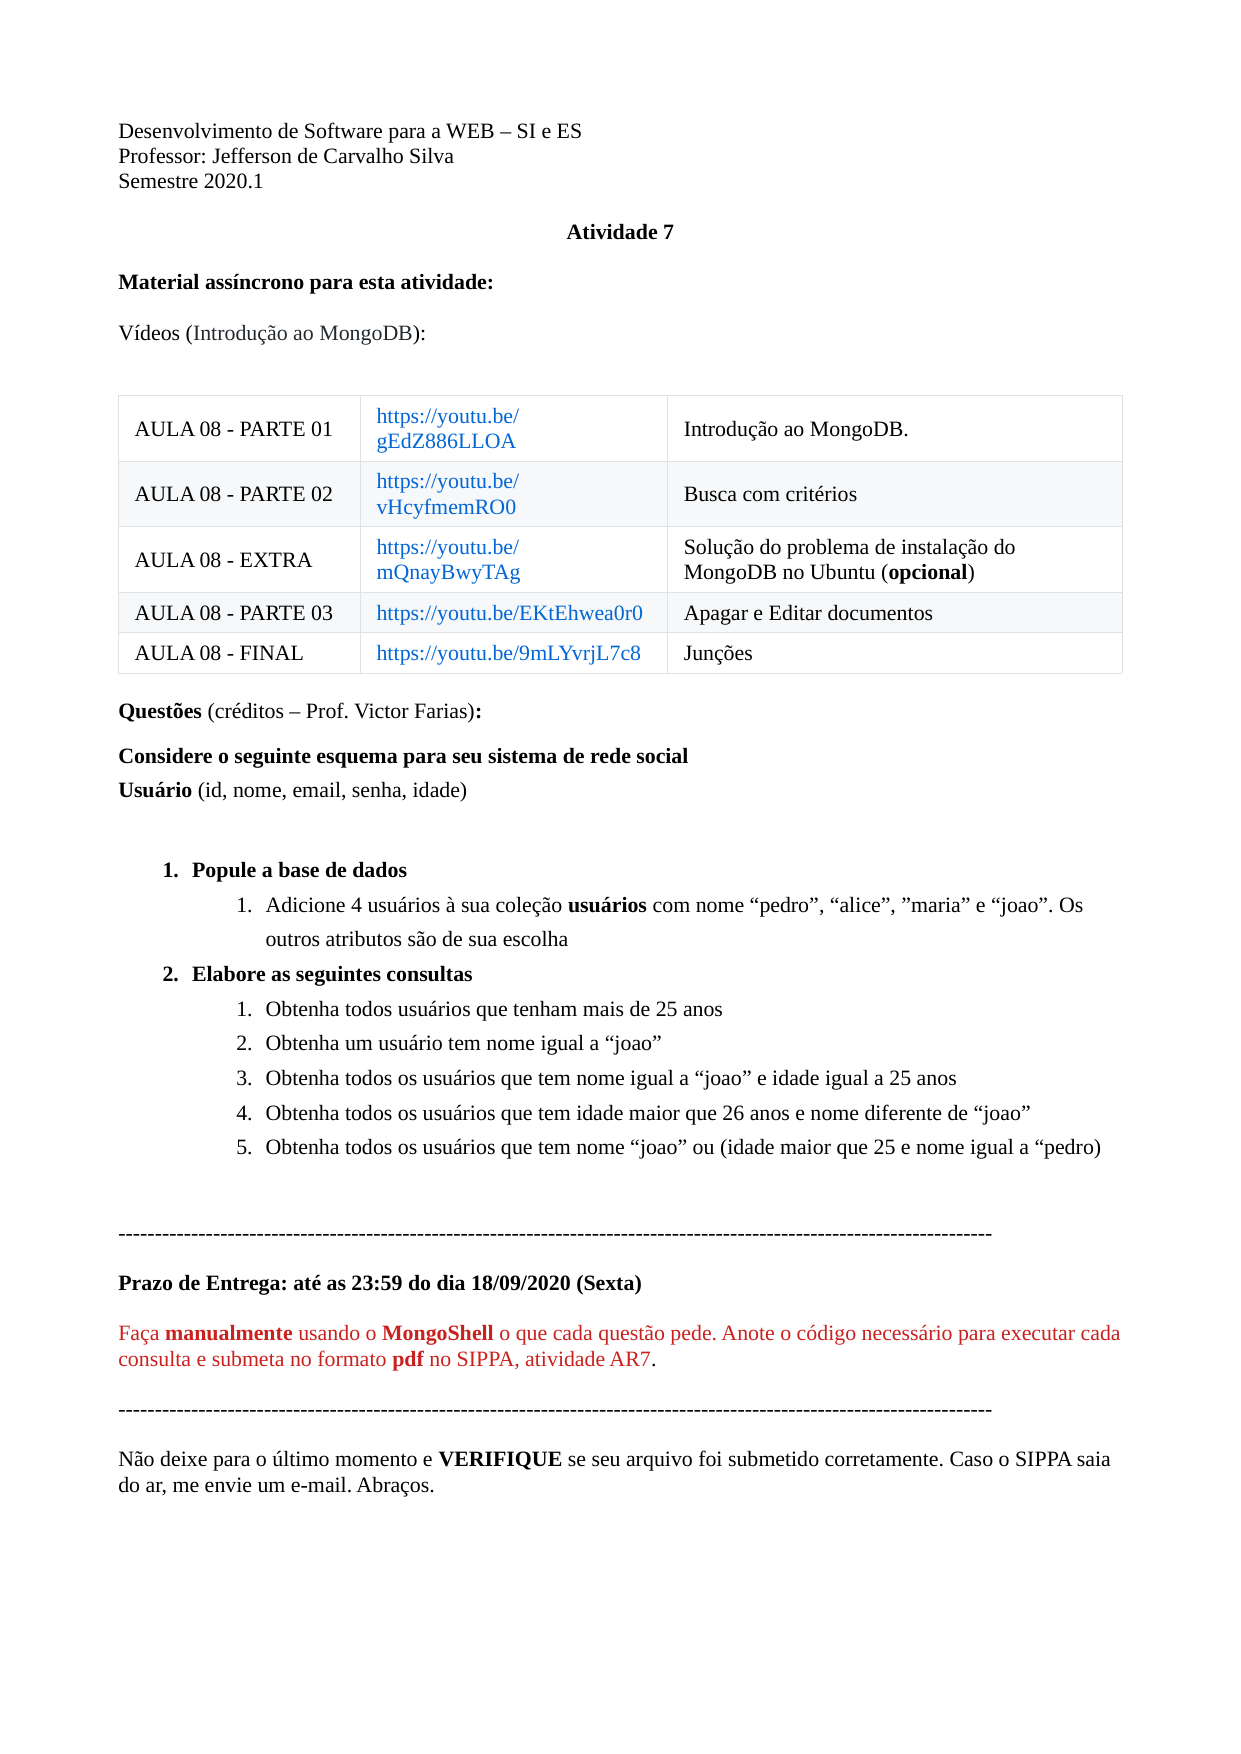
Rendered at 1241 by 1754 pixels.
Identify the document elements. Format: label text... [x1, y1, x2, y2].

list Obtenha todos os usuários que tem idade maior que 26 anos e nome diferente de “joao” [236, 1100, 1122, 1125]
table_cell AULA 08 - PARTE 03 [119, 593, 360, 632]
table_cell https://youtu.be/mQnayBwyTAg [361, 527, 667, 592]
table_cell AULA 08 - FINAL [119, 633, 360, 673]
table_cell https://youtu.be/vHcyfmemRO0 [361, 462, 667, 526]
text Semestre 2020.1 [118, 168, 1122, 194]
table_header Introdução ao MongoDB. [668, 396, 1122, 461]
text Questões (créditos – Prof. Victor Farias): [118, 698, 1122, 723]
list Obtenha todos os usuários que tem nome “joao” ou (idade maior que 25 e nome igual a “pedro) [236, 1134, 1122, 1159]
text Usuário (id, nome, email, senha, idade) [118, 777, 1122, 803]
table_cell Junções [668, 633, 1122, 673]
list Obtenha todos os usuários que tem nome igual a “joao” e idade igual a 25 anos [236, 1065, 1122, 1090]
table_cell https://youtu.be/EKtEhwea0r0 [361, 593, 667, 632]
table_cell https://youtu.be/9mLYvrjL7c8 [361, 633, 667, 673]
text ------------------------------------------------------------------------------------------------------------------------ [118, 1219, 1122, 1245]
list Adicione 4 usuários à sua coleção usuários com nome “pedro”, “alice”, ”maria” e “joao”. Os outros atributos são de sua escolha [236, 892, 1122, 951]
list Popule a base de dados [162, 857, 1122, 882]
table_cell AULA 08 - PARTE 02 [119, 462, 360, 526]
table_cell Busca com critérios [668, 462, 1122, 526]
table_cell Solução do problema de instalação do MongoDB no Ubuntu (opcional) [668, 527, 1122, 592]
text Vídeos (Introdução ao MongoDB): [118, 320, 1122, 345]
table_cell AULA 08 - EXTRA [119, 527, 360, 592]
table_header AULA 08 - PARTE 01 [119, 396, 360, 461]
text Professor: Jefferson de Carvalho Silva [118, 143, 1122, 168]
text Considere o seguinte esquema para seu sistema de rede social [118, 743, 1122, 768]
list Elabore as seguintes consultas [162, 961, 1122, 986]
text ------------------------------------------------------------------------------------------------------------------------ [118, 1396, 1122, 1421]
text Material assíncrono para esta atividade: [118, 269, 1122, 294]
text Prazo de Entrega: até as 23:59 do dia 18/09/2020 (Sexta) [118, 1270, 1122, 1295]
table_cell Apagar e Editar documentos [668, 593, 1122, 632]
text Desenvolvimento de Software para a WEB – SI e ES [118, 118, 1122, 143]
list Obtenha um usuário tem nome igual a “joao” [236, 1030, 1122, 1056]
list Obtenha todos usuários que tenham mais de 25 anos [236, 996, 1122, 1021]
text Atividade 7 [118, 219, 1122, 244]
text Faça manualmente usando o MongoShell o que cada questão pede. Anote o código necessário para executar cada consulta e submeta no formato pdf no SIPPA, atividade AR7. [118, 1320, 1122, 1371]
table_header https://youtu.be/gEdZ886LLOA [361, 396, 667, 461]
text Não deixe para o último momento e VERIFIQUE se seu arquivo foi submetido corretamente. Caso o SIPPA saia do ar, me envie um e-mail. Abraços. [118, 1446, 1122, 1497]
